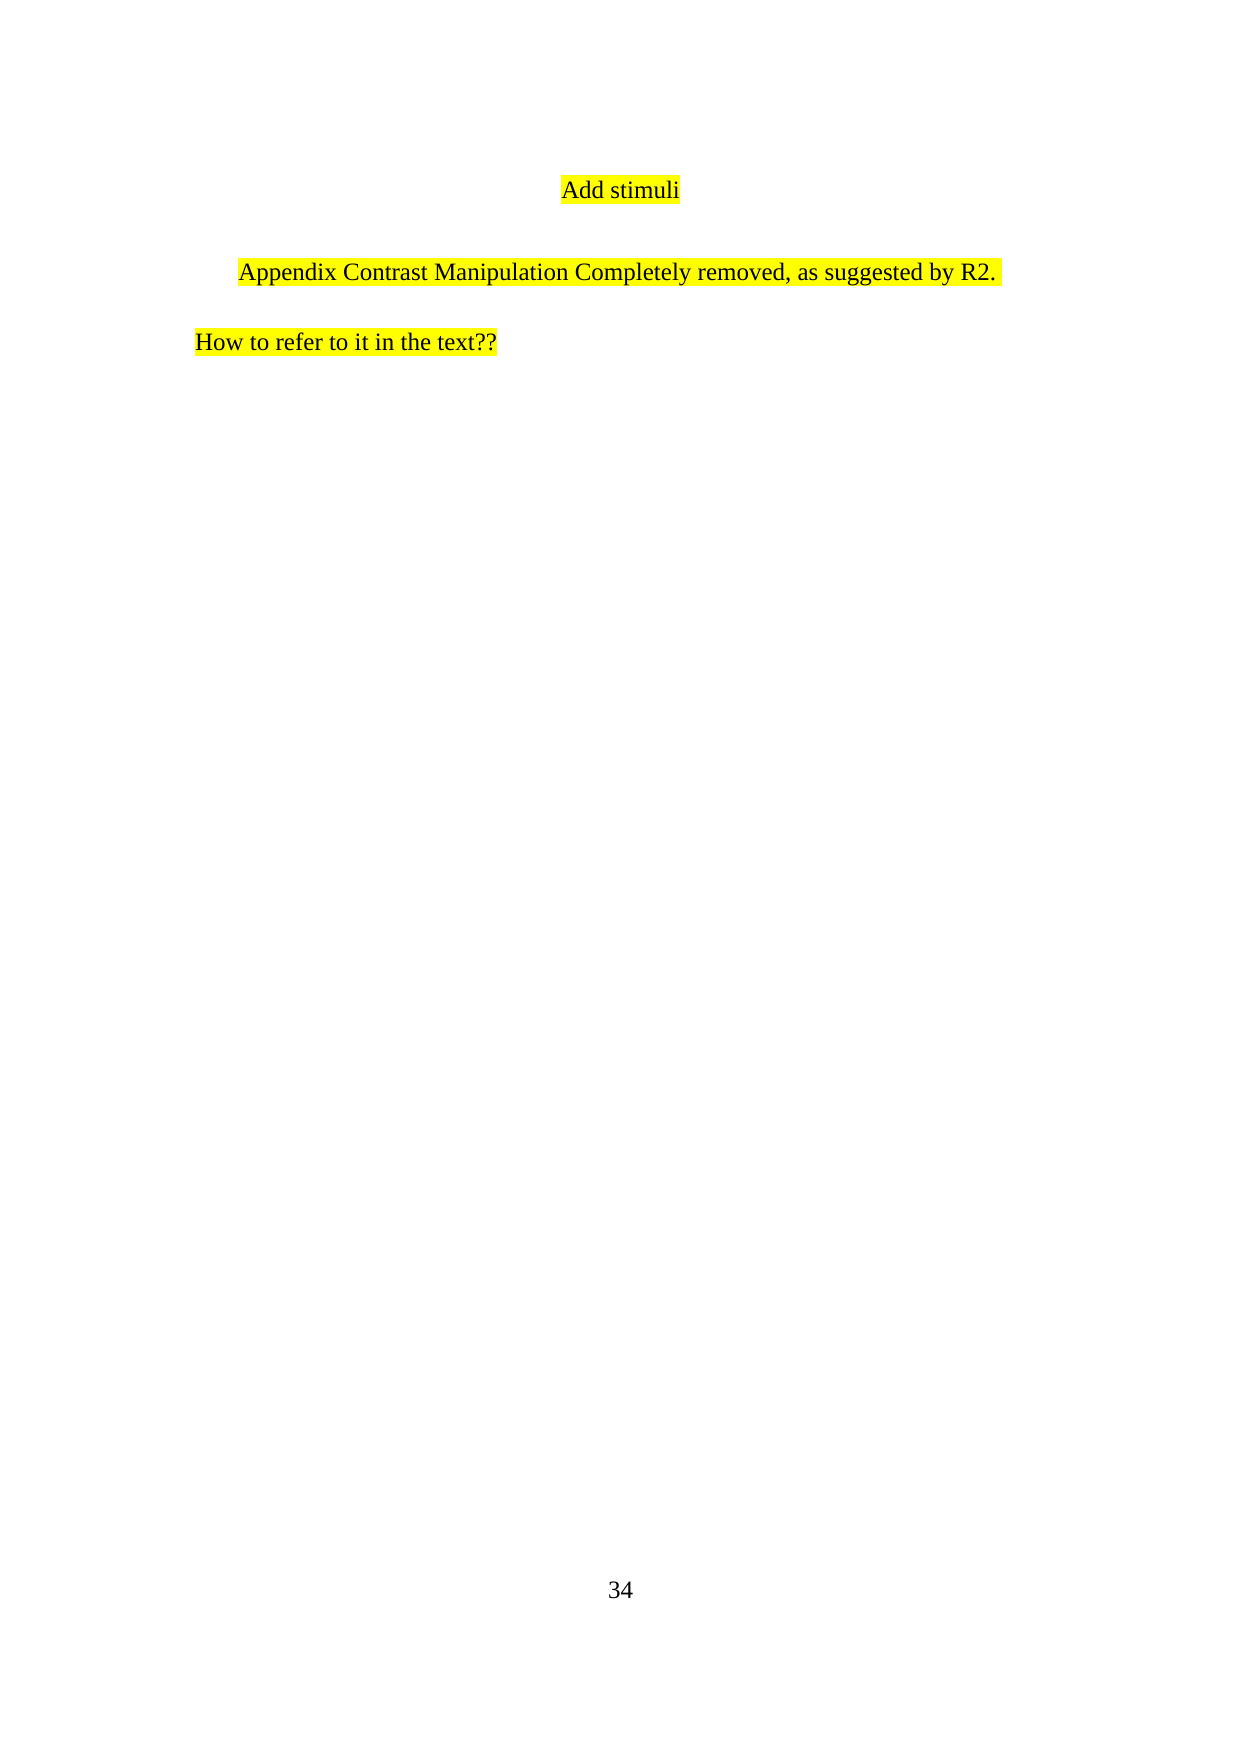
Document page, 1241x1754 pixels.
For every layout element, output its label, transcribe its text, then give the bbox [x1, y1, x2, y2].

subtitle Appendix Contrast Manipulation Completely removed, as suggested by R2. [150, 257, 1091, 286]
subtitle Add stimuli [150, 175, 1091, 204]
text How to refer to it in the text?? [150, 327, 1091, 356]
